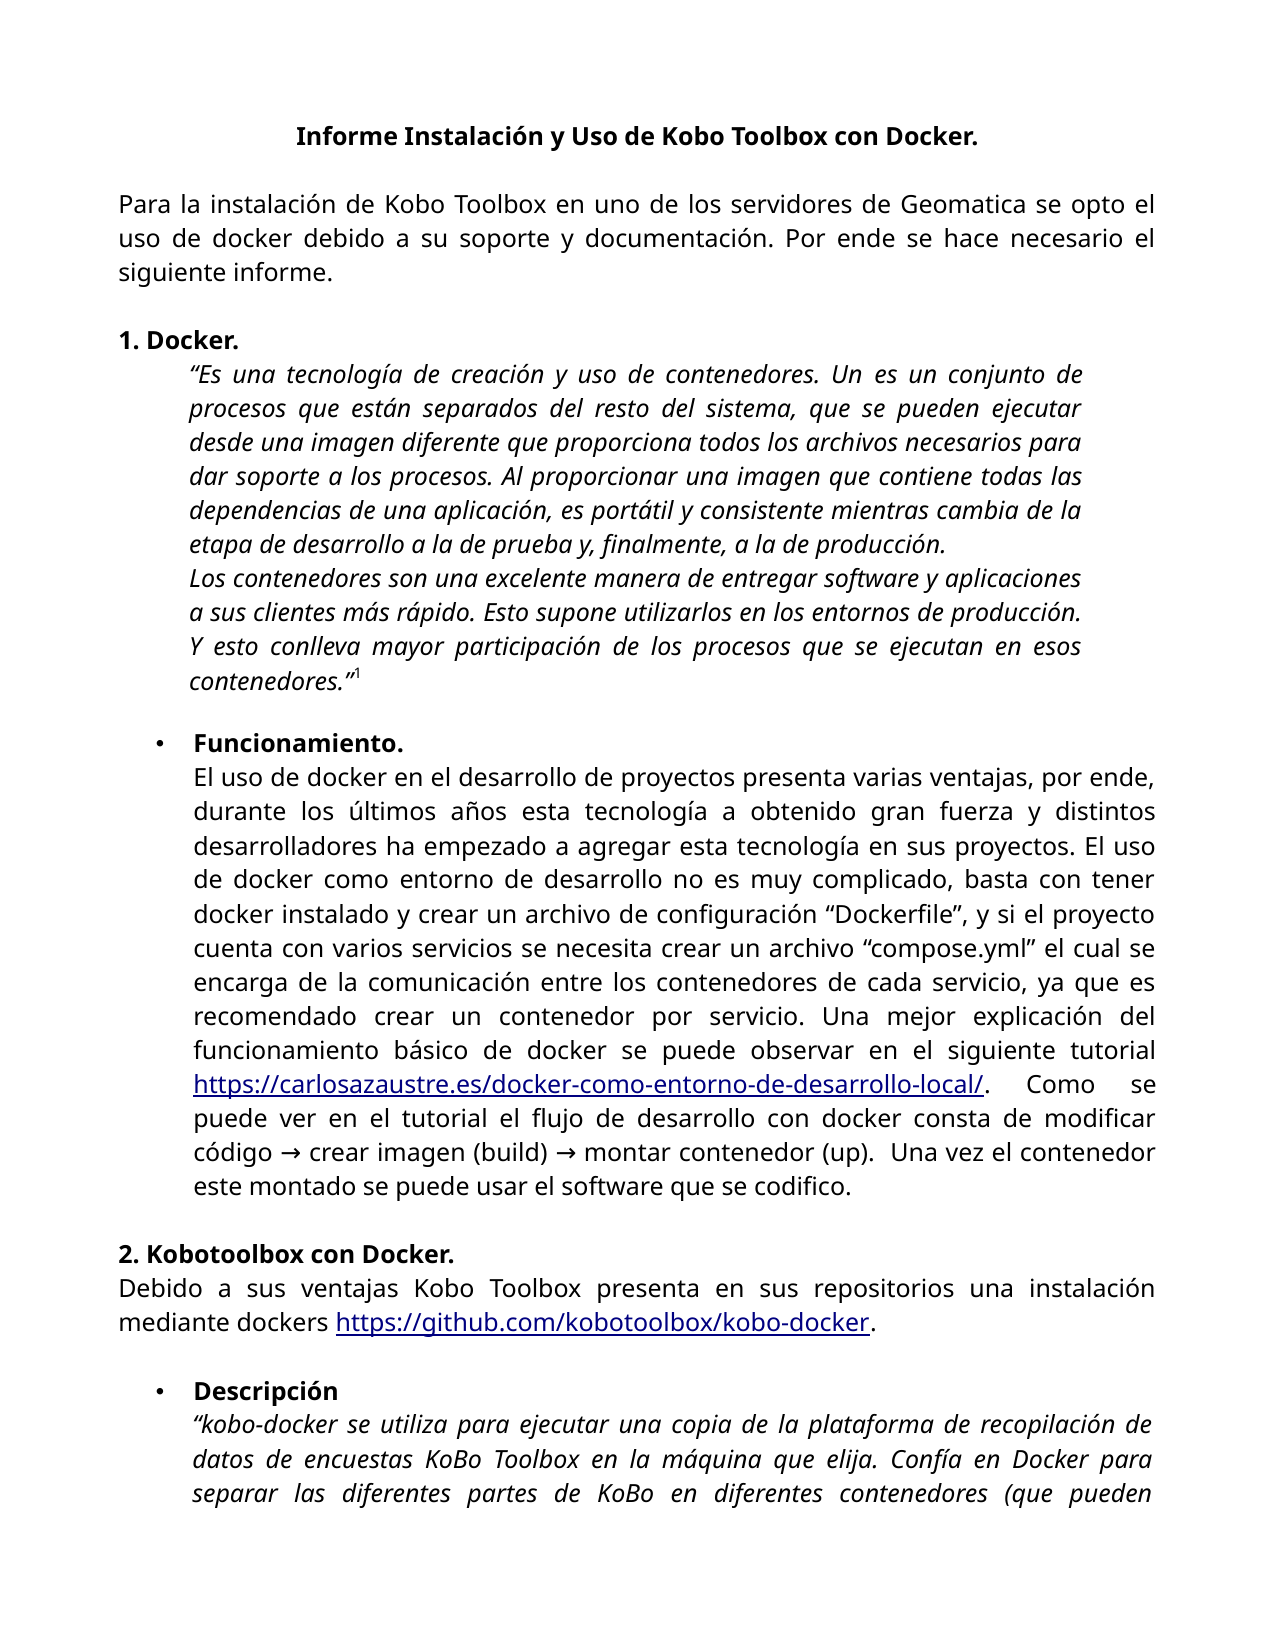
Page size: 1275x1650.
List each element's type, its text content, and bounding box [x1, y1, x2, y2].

text Debido a sus ventajas Kobo Toolbox presenta en sus repositorios una instalación mediante dockers https://github.com/kobotoolbox/kobo-docker. [118, 1271, 1157, 1339]
text 2. Kobotoolbox con Docker. [118, 1237, 1157, 1271]
list Funcionamiento. [156, 726, 1157, 760]
text Los contenedores son una excelente manera de entregar software y aplicaciones a sus clientes más rápido. Esto supone utilizarlos en los entornos de producción. Y esto conlleva mayor participación de los procesos que se ejecutan en esos contenedores.”1 [189, 561, 1086, 697]
text Para la instalación de Kobo Toolbox en uno de los servidores de Geomatica se opto el uso de docker debido a su soporte y documentación. Por ende se hace necesario el siguiente informe. [118, 186, 1157, 288]
list El uso de docker en el desarrollo de proyectos presenta varias ventajas, por ende, durante los últimos años esta tecnología a obtenido gran fuerza y distintos desarrolladores ha empezado a agregar esta tecnología en sus proyectos. El uso de docker como entorno de desarrollo no es muy complicado, basta con tener docker instalado y crear un archivo de configuración “Dockerfile”, y si el proyecto cuenta con varios servicios se necesita crear un archivo “compose.yml” el cual se encarga de la comunicación entre los contenedores de cada servicio, ya que es recomendado crear un contenedor por servicio. Una mejor explicación del funcionamiento básico de docker se puede observar en el siguiente tutorial https://carlosazaustre.es/docker-como-entorno-de-desarrollo-local/. Como se puede ver en el tutorial el flujo de desarrollo con docker consta de modificar código → crear imagen (build) → montar contenedor (up). Una vez el contenedor este montado se puede usar el software que se codifico. [156, 760, 1157, 1203]
text Informe Instalación y Uso de Kobo Toolbox con Docker. [118, 118, 1157, 152]
text “Es una tecnología de creación y uso de contenedores. Un es un conjunto de procesos que están separados del resto del sistema, que se pueden ejecutar desde una imagen diferente que proporciona todos los archivos necesarios para dar soporte a los procesos. Al proporcionar una imagen que contiene todas las dependencias de una aplicación, es portátil y consistente mientras cambia de la etapa de desarrollo a la de prueba y, finalmente, a la de producción. [189, 357, 1086, 561]
text “kobo-docker se utiliza para ejecutar una copia de la plataforma de recopilación de datos de encuestas KoBo Toolbox en la máquina que elija. Confía en Docker para separar las diferentes partes de KoBo en diferentes contenedores (que pueden [192, 1407, 1157, 1509]
text 1. Docker. [118, 322, 1157, 357]
list Descripción [156, 1373, 1157, 1407]
